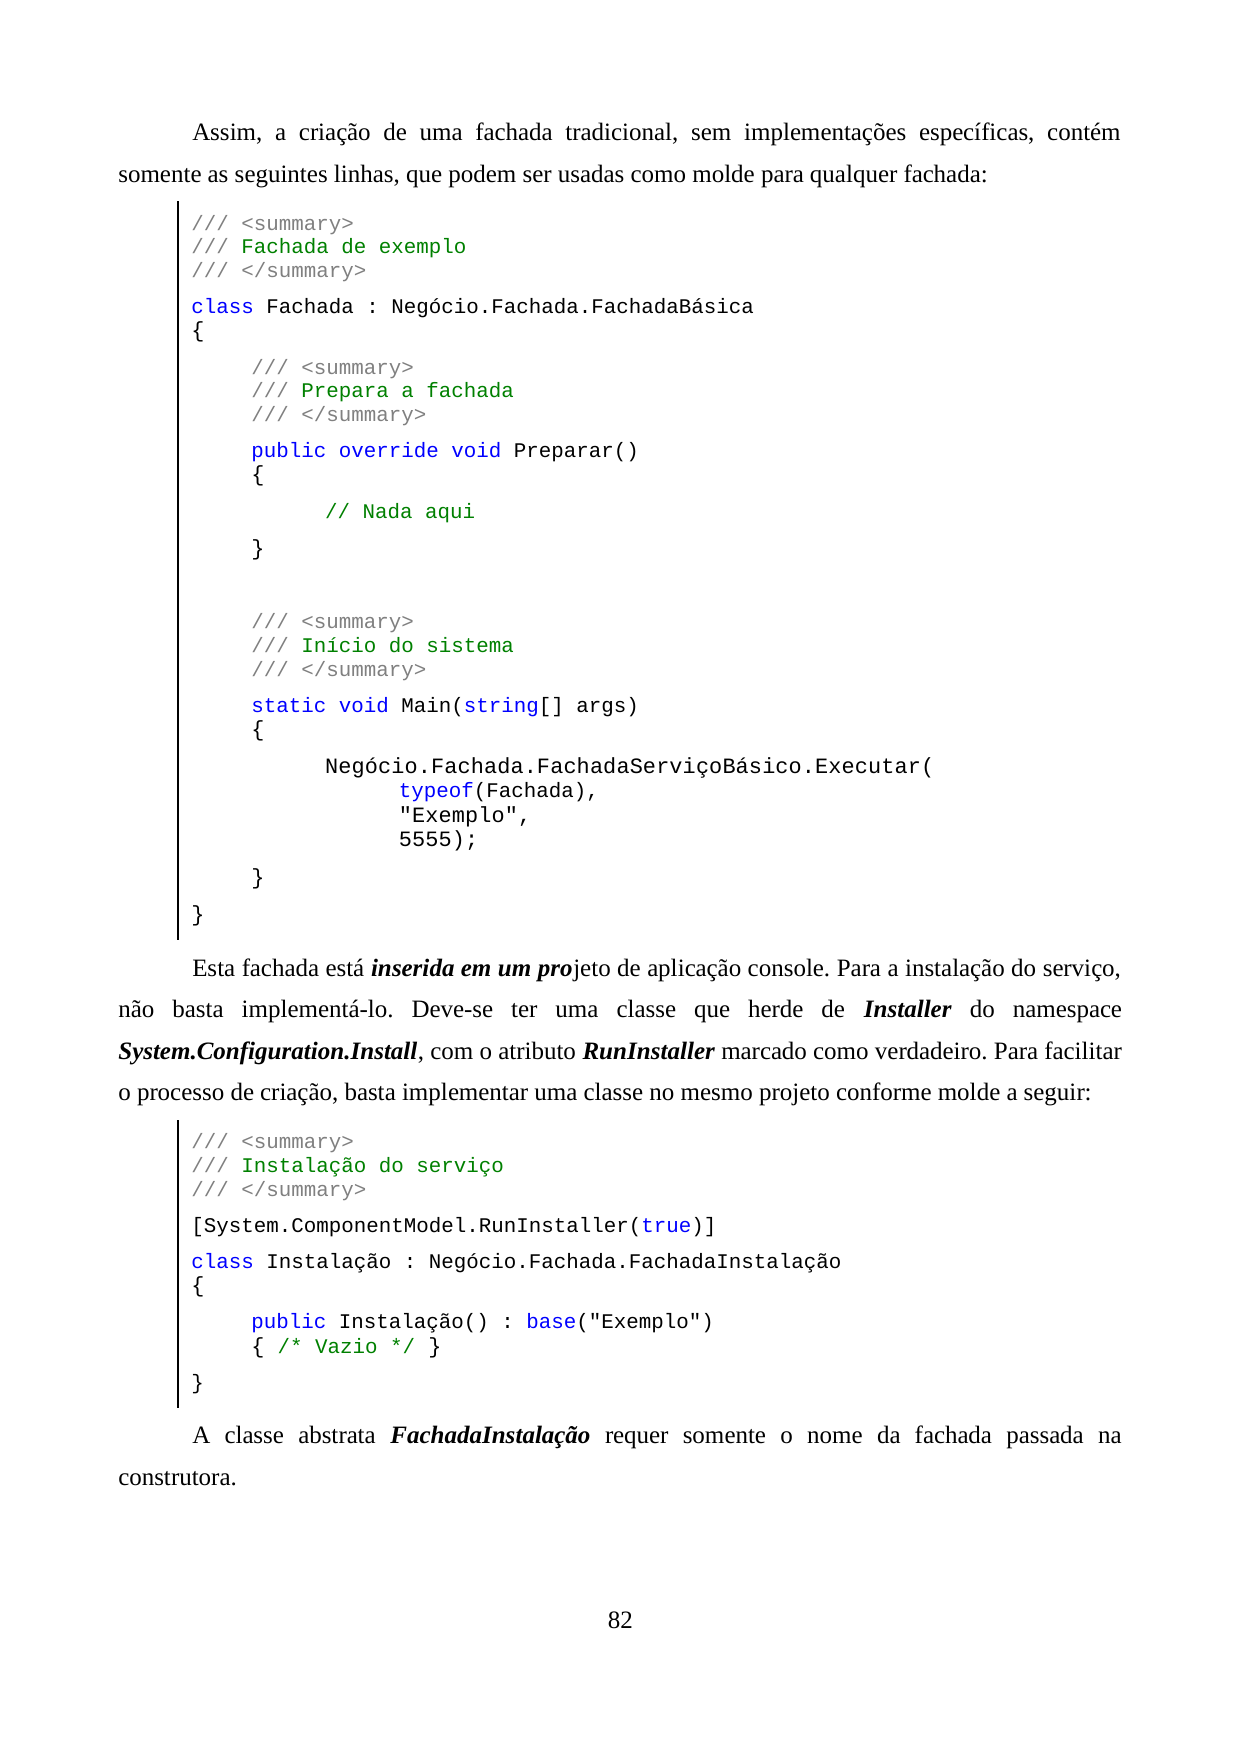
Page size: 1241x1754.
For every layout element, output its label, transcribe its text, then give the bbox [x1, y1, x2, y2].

text } [179, 525, 1122, 562]
text Negócio.Fachada.FachadaServiçoBásico.Executar( typeof(Fachada), "Exemplo", 5555); [179, 744, 1122, 853]
text [System.ComponentModel.RunInstaller(true)] [179, 1203, 1122, 1238]
text public override void Preparar() { [179, 428, 1122, 488]
text static void Main(string[] args) { [179, 683, 1122, 743]
text } [179, 891, 1122, 940]
text // Nada aqui [179, 489, 1122, 524]
text Assim, a criação de uma fachada tradicional, sem implementações específicas, contém somente as seguintes linhas, que podem ser usadas como molde para qualquer fachada: [118, 118, 1122, 187]
text /// <summary> /// Instalação do serviço /// </summary> [179, 1120, 1122, 1202]
text /// <summary> /// Fachada de exemplo /// </summary> [179, 201, 1122, 284]
text A classe abstrata FachadaInstalação requer somente o nome da fachada passada na construtora. [118, 1422, 1122, 1491]
text /// <summary> /// Prepara a fachada /// </summary> [179, 345, 1122, 428]
text class Fachada : Negócio.Fachada.FachadaBásica { [179, 284, 1122, 344]
text Esta fachada está inserida em um projeto de aplicação console. Para a instalação do serviço, não basta implementá-lo. Deve-se ter uma classe que herde de Installer do namespace System.Configuration.Install, com o atributo RunInstaller marcado como verdadeiro. Para facilitar o processo de criação, basta implementar uma classe no mesmo projeto conforme molde a seguir: [118, 954, 1122, 1106]
text /// <summary> /// Início do sistema /// </summary> [179, 600, 1122, 682]
text } [179, 854, 1122, 891]
text class Instalação : Negócio.Fachada.FachadaInstalação { [179, 1239, 1122, 1299]
text public Instalação() : base("Exemplo") { /* Vazio */ } [179, 1300, 1122, 1360]
text } [179, 1361, 1122, 1408]
